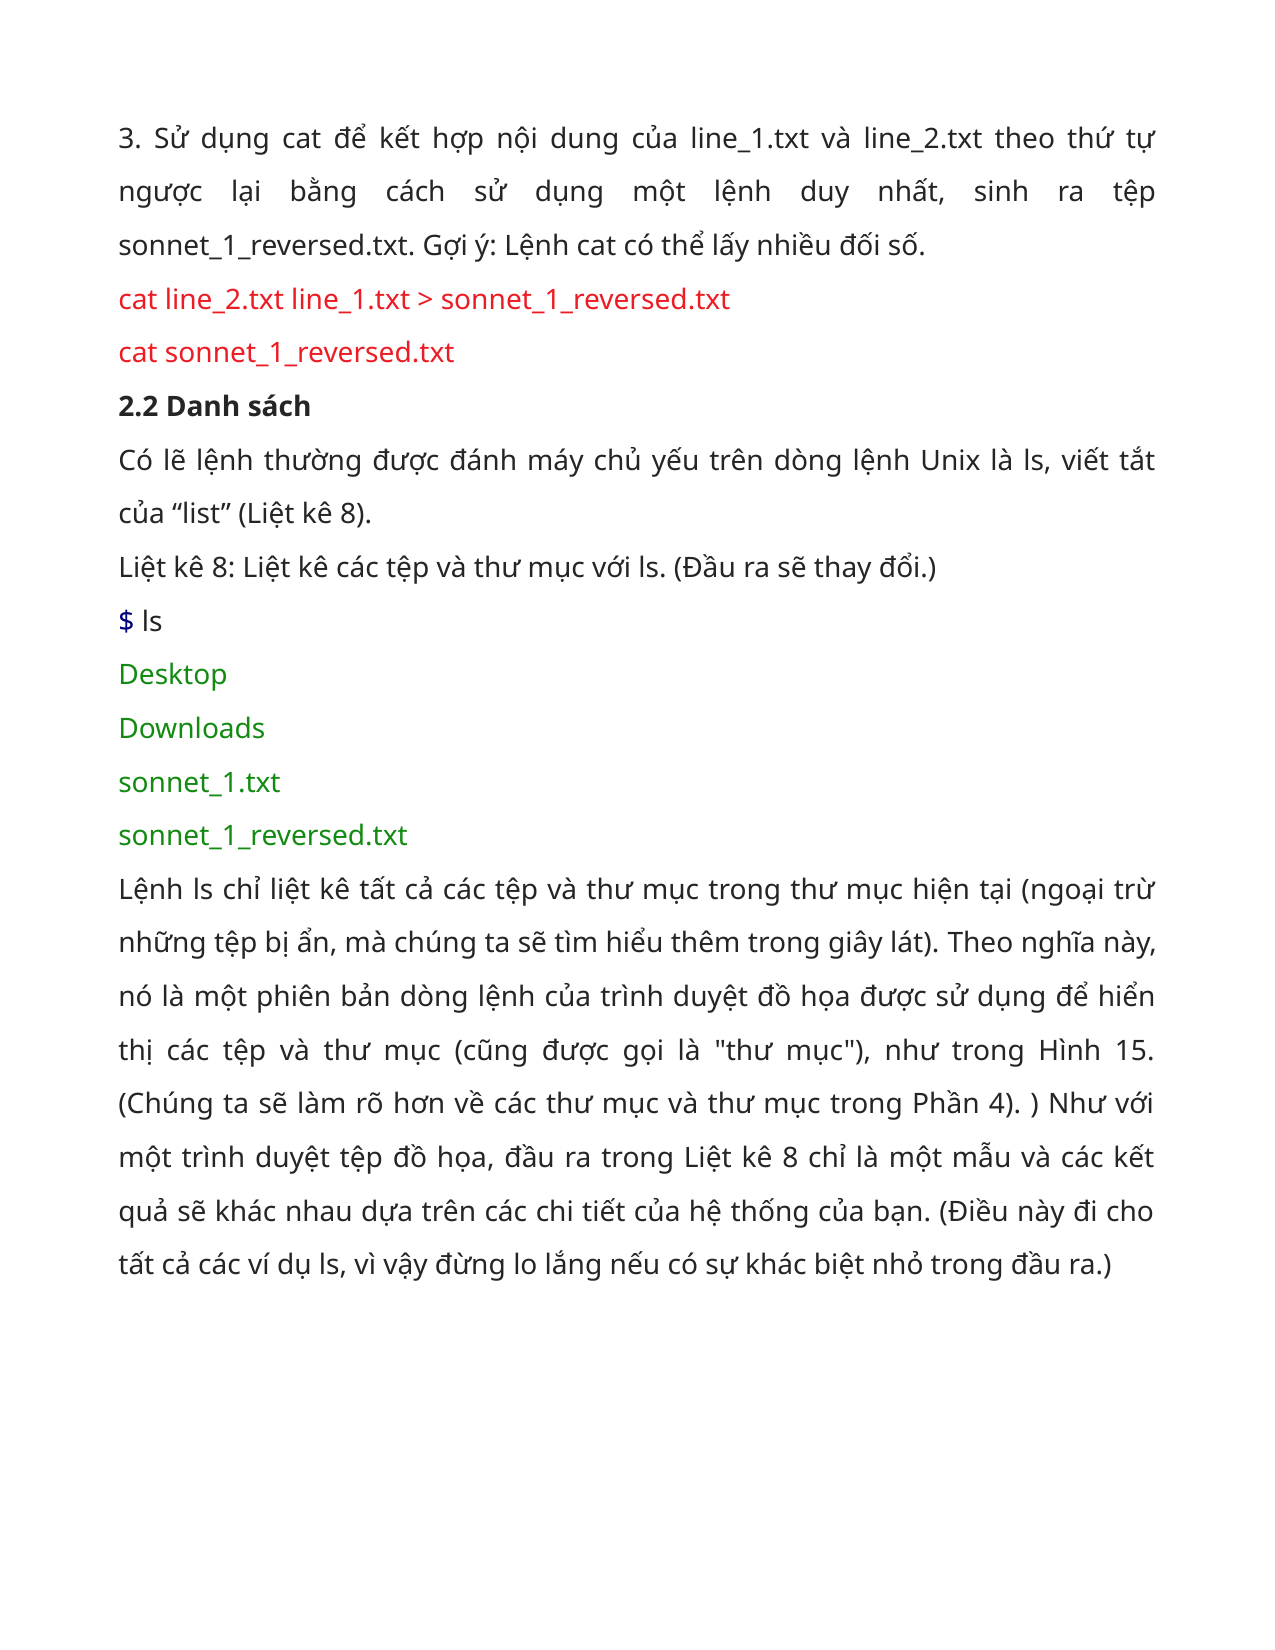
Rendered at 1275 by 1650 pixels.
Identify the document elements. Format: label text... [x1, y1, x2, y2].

text 3. Sử dụng cat để kết hợp nội dung của line_1.txt và line_2.txt theo thứ tự ngược lại bằng cách sử dụng một lệnh duy nhất, sinh ra tệp sonnet_1_reversed.txt. Gợi ý: Lệnh cat có thể lấy nhiều đối số. [118, 118, 1157, 264]
text $ ls [118, 601, 1157, 639]
text Lệnh ls chỉ liệt kê tất cả các tệp và thư mục trong thư mục hiện tại (ngoại trừ những tệp bị ẩn, mà chúng ta sẽ tìm hiểu thêm trong giây lát). Theo nghĩa này, nó là một phiên bản dòng lệnh của trình duyệt đồ họa được sử dụng để hiển thị các tệp và thư mục (cũng được gọi là "thư mục"), như trong Hình 15. (Chúng ta sẽ làm rõ hơn về các thư mục và thư mục trong Phần 4). ) Như với một trình duyệt tệp đồ họa, đầu ra trong Liệt kê 8 chỉ là một mẫu và các kết quả sẽ khác nhau dựa trên các chi tiết của hệ thống của bạn. (Điều này đi cho tất cả các ví dụ ls, vì vậy đừng lo lắng nếu có sự khác biệt nhỏ trong đầu ra.) [118, 869, 1157, 1283]
text Liệt kê 8: Liệt kê các tệp và thư mục với ls. (Đầu ra sẽ thay đổi.) [118, 547, 1157, 586]
text Downloads [118, 708, 1157, 747]
text cat sonnet_1_reversed.txt [118, 333, 1157, 371]
text sonnet_1.txt [118, 762, 1157, 800]
text Có lẽ lệnh thường được đánh máy chủ yếu trên dòng lệnh Unix là ls, viết tắt của “list” (Liệt kê 8). [118, 440, 1157, 532]
text Desktop [118, 654, 1157, 693]
text sonnet_1_reversed.txt [118, 816, 1157, 854]
text 2.2 Danh sách [118, 386, 1157, 425]
text cat line_2.txt line_1.txt > sonnet_1_reversed.txt [118, 279, 1157, 317]
